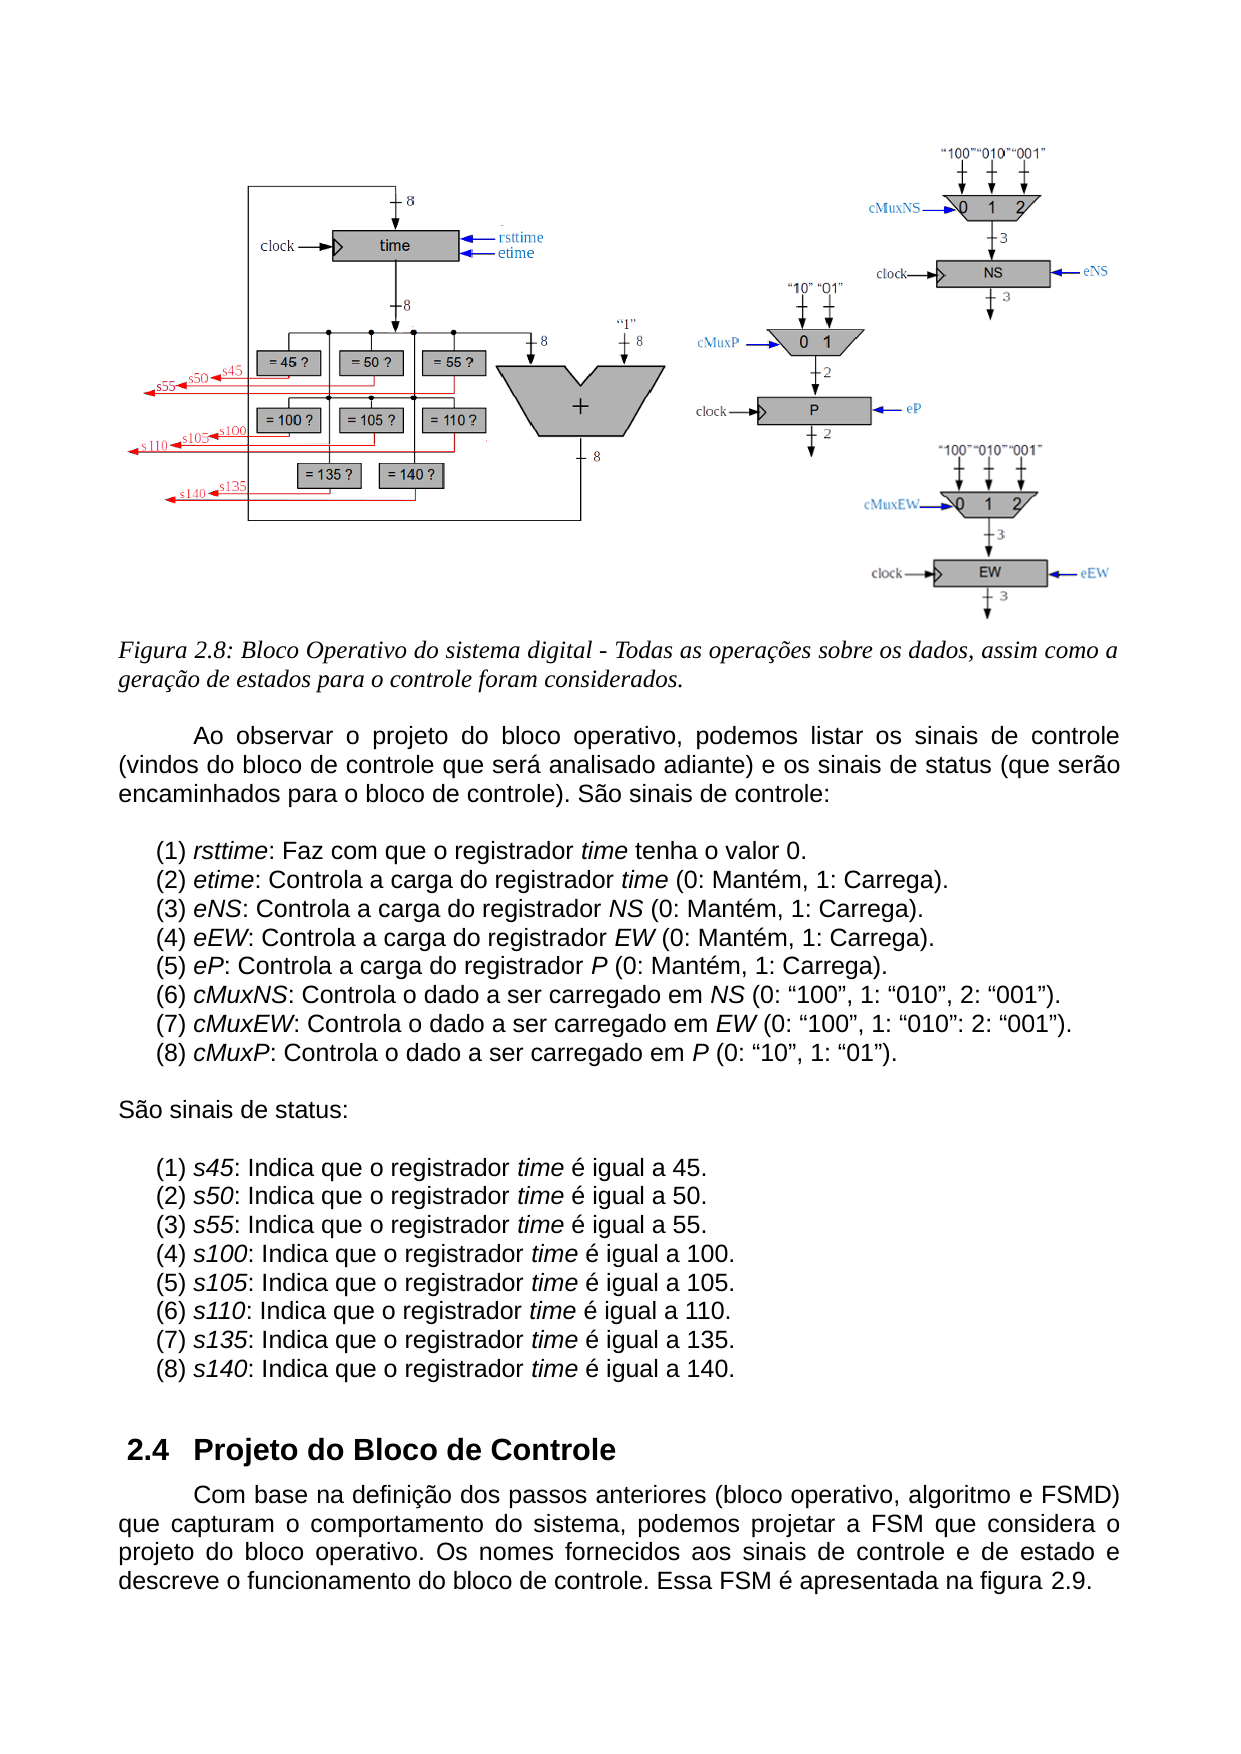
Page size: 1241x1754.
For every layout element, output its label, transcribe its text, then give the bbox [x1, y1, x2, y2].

list cMuxEW: Controla o dado a ser carregado em EW (0: “100”, 1: “010”: 2: “001”). [156, 1009, 1122, 1037]
list rsttime: Faz com que o registrador time tenha o valor 0. [156, 836, 1122, 865]
list s110: Indica que o registrador time é igual a 110. [156, 1296, 1122, 1325]
subtitle Projeto do Bloco de Controle [118, 1432, 1122, 1467]
list eNS: Controla a carga do registrador NS (0: Mantém, 1: Carrega). [156, 894, 1122, 922]
list s135: Indica que o registrador time é igual a 135. [156, 1325, 1122, 1354]
list s45: Indica que o registrador time é igual a 45. [156, 1152, 1122, 1181]
text Ao observar o projeto do bloco operativo, podemos listar os sinais de controle (vindos do bloco de controle que será analisado adiante) e os sinais de status (que serão encaminhados para o bloco de controle). São sinais de controle: [118, 721, 1122, 807]
picture [118, 130, 1123, 630]
list s105: Indica que o registrador time é igual a 105. [156, 1267, 1122, 1296]
text São sinais de status: [118, 1095, 1122, 1124]
list cMuxNS: Controla o dado a ser carregado em NS (0: “100”, 1: “010”, 2: “001”). [156, 980, 1122, 1009]
list etime: Controla a carga do registrador time (0: Mantém, 1: Carrega). [156, 865, 1122, 894]
list s100: Indica que o registrador time é igual a 100. [156, 1239, 1122, 1267]
list s140: Indica que o registrador time é igual a 140. [156, 1354, 1122, 1382]
list s50: Indica que o registrador time é igual a 50. [156, 1181, 1122, 1210]
list s55: Indica que o registrador time é igual a 55. [156, 1210, 1122, 1239]
list cMuxP: Controla o dado a ser carregado em P (0: “10”, 1: “01”). [156, 1037, 1122, 1066]
list eP: Controla a carga do registrador P (0: Mantém, 1: Carrega). [156, 951, 1122, 980]
text Figura 2.8: Bloco Operativo do sistema digital - Todas as operações sobre os dados, assim como a geração de estados para o controle foram considerados. [118, 630, 1122, 692]
text Com base na definição dos passos anteriores (bloco operativo, algoritmo e FSMD) que capturam o comportamento do sistema, podemos projetar a FSM que considera o projeto do bloco operativo. Os nomes fornecidos aos sinais de controle e de estado e descreve o funcionamento do bloco de controle. Essa FSM é apresentada na figura 2.9. [118, 1480, 1122, 1595]
list eEW: Controla a carga do registrador EW (0: Mantém, 1: Carrega). [156, 922, 1122, 951]
